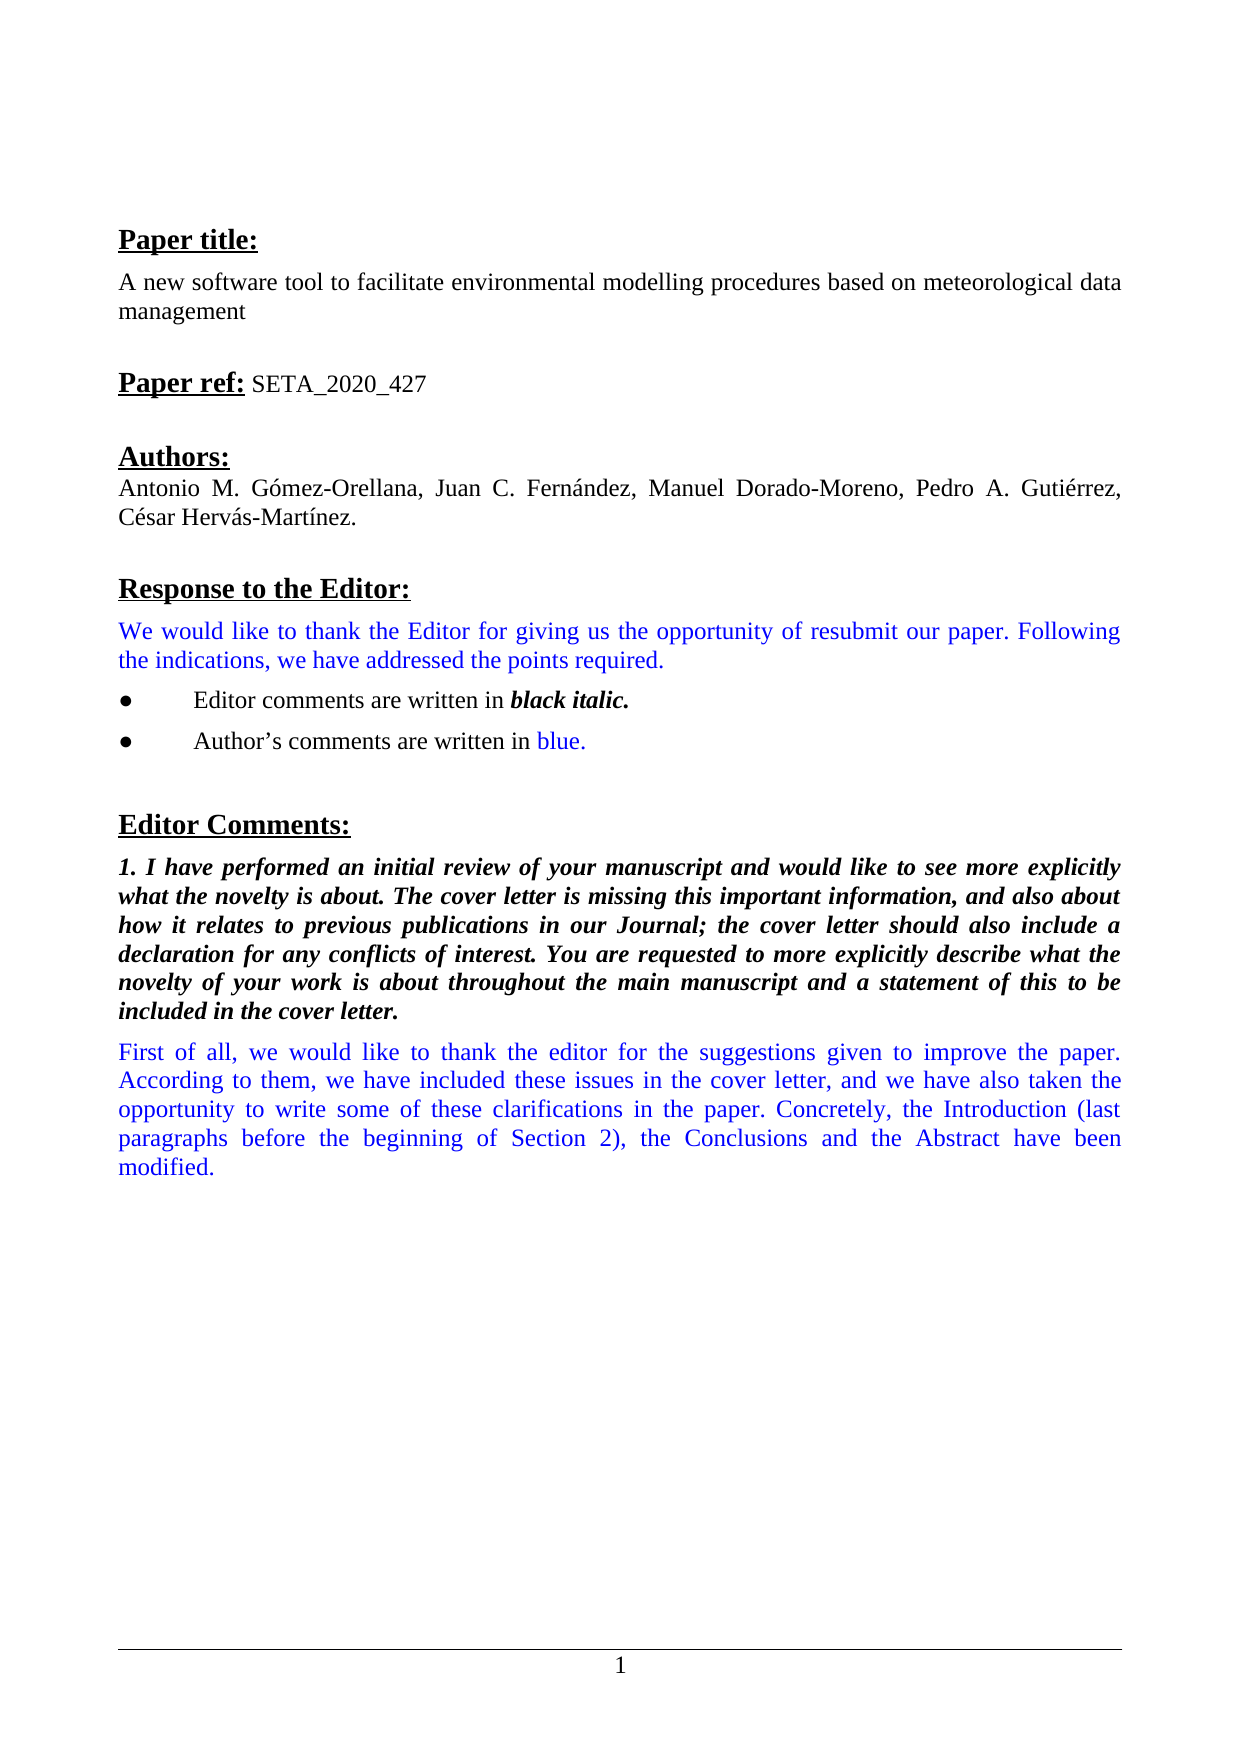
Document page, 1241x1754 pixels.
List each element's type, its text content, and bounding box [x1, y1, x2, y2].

text We would like to thank the Editor for giving us the opportunity of resubmit our paper. Following the indications, we have addressed the points required. [118, 616, 1122, 674]
text Editor Comments: [118, 807, 1122, 841]
text Response to the Editor: [118, 571, 1122, 604]
list Author’s comments are written in blue. [118, 726, 1122, 755]
list Editor comments are written in black italic. [118, 685, 1122, 714]
text A new software tool to facilitate environmental modelling procedures based on meteorological data management [118, 267, 1122, 325]
text Antonio M. Gómez-Orellana, Juan C. Fernández, Manuel Dorado-Moreno, Pedro A. Gutiérrez, César Hervás-Martínez. [118, 473, 1122, 530]
text Authors: [118, 439, 1122, 473]
text 1. I have performed an initial review of your manuscript and would like to see more explicitly what the novelty is about. The cover letter is missing this important information, and also about how it relates to previous publications in our Journal; the cover letter should also include a declaration for any conflicts of interest. You are requested to more explicitly describe what the novelty of your work is about throughout the main manuscript and a statement of this to be included in the cover letter. [118, 852, 1122, 1025]
text Paper title: [118, 222, 1122, 255]
text Paper ref: SETA_2020_427 [118, 365, 1122, 399]
text First of all, we would like to thank the editor for the suggestions given to improve the paper. According to them, we have included these issues in the cover letter, and we have also taken the opportunity to write some of these clarifications in the paper. Concretely, the Introduction (last paragraphs before the beginning of Section 2), the Conclusions and the Abstract have been modified. [118, 1037, 1122, 1181]
